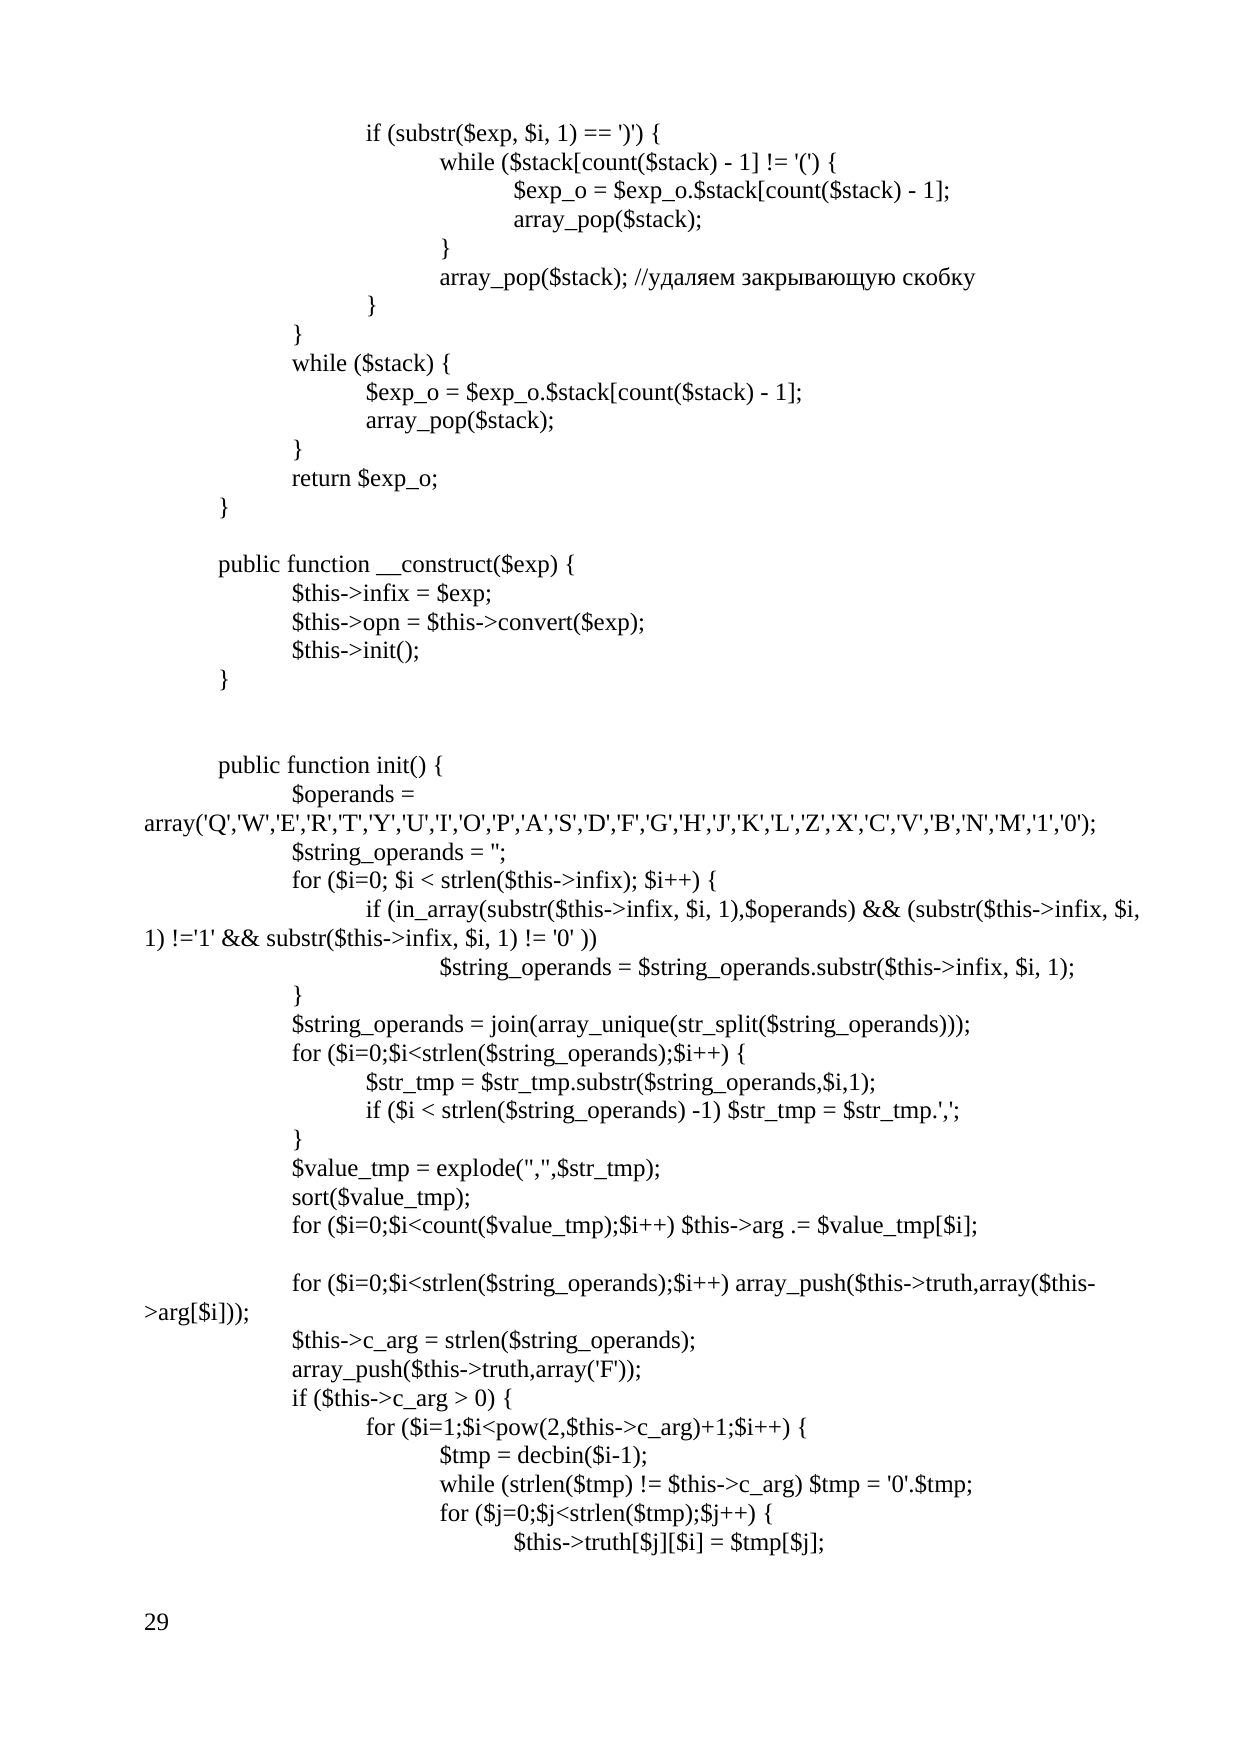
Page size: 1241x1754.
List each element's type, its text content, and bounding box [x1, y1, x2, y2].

text $string_operands = $string_operands.substr($this->infix, $i, 1); [144, 952, 1152, 981]
text $operands = array('Q','W','E','R','T','Y','U','I','O','P','A','S','D','F','G','H','J','K','L','Z','X','C','V','B','N','M','1','0'); [144, 779, 1152, 837]
text } [144, 291, 1152, 319]
text for ($i=0;$i<count($value_tmp);$i++) $this->arg .= $value_tmp[$i]; [144, 1211, 1152, 1239]
text while (strlen($tmp) != $this->c_arg) $tmp = '0'.$tmp; [144, 1469, 1152, 1498]
text if ($i < strlen($string_operands) -1) $str_tmp = $str_tmp.','; [144, 1096, 1152, 1124]
text $str_tmp = $str_tmp.substr($string_operands,$i,1); [144, 1067, 1152, 1096]
text } [144, 233, 1152, 262]
text if (in_array(substr($this->infix, $i, 1),$operands) && (substr($this->infix, $i, 1) !='1' && substr($this->infix, $i, 1) != '0' )) [144, 894, 1152, 952]
text if ($this->c_arg > 0) { [144, 1383, 1152, 1412]
text array_pop($stack); //удаляем закрывающую скобку [144, 262, 1152, 291]
text $this->truth[$j][$i] = $tmp[$j]; [144, 1527, 1152, 1556]
text if (substr($exp, $i, 1) == ')') { [144, 118, 1152, 147]
text public function init() { [144, 751, 1152, 779]
text for ($i=1;$i<pow(2,$this->c_arg)+1;$i++) { [144, 1412, 1152, 1441]
text } [144, 1124, 1152, 1153]
text return $exp_o; [144, 463, 1152, 492]
text } [144, 434, 1152, 463]
text $tmp = decbin($i-1); [144, 1441, 1152, 1469]
text for ($j=0;$j<strlen($tmp);$j++) { [144, 1498, 1152, 1527]
text $string_operands = ''; [144, 837, 1152, 866]
text $this->opn = $this->convert($exp); [144, 607, 1152, 636]
text public function __construct($exp) { [144, 549, 1152, 578]
text } [144, 664, 1152, 693]
text $exp_o = $exp_o.$stack[count($stack) - 1]; [144, 176, 1152, 204]
text } [144, 319, 1152, 348]
text for ($i=0; $i < strlen($this->infix); $i++) { [144, 866, 1152, 894]
text $value_tmp = explode(",",$str_tmp); [144, 1153, 1152, 1182]
text $exp_o = $exp_o.$stack[count($stack) - 1]; [144, 377, 1152, 406]
text for ($i=0;$i<strlen($string_operands);$i++) { [144, 1038, 1152, 1067]
text $this->c_arg = strlen($string_operands); [144, 1326, 1152, 1354]
text $this->infix = $exp; [144, 578, 1152, 607]
text } [144, 492, 1152, 521]
text } [144, 981, 1152, 1009]
text $this->init(); [144, 636, 1152, 664]
text array_pop($stack); [144, 406, 1152, 434]
text for ($i=0;$i<strlen($string_operands);$i++) array_push($this->truth,array($this->arg[$i])); [144, 1268, 1152, 1326]
text array_pop($stack); [144, 204, 1152, 233]
text array_push($this->truth,array('F')); [144, 1354, 1152, 1383]
text while ($stack) { [144, 348, 1152, 377]
text $string_operands = join(array_unique(str_split($string_operands))); [144, 1009, 1152, 1038]
text sort($value_tmp); [144, 1182, 1152, 1211]
text while ($stack[count($stack) - 1] != '(') { [144, 147, 1152, 176]
